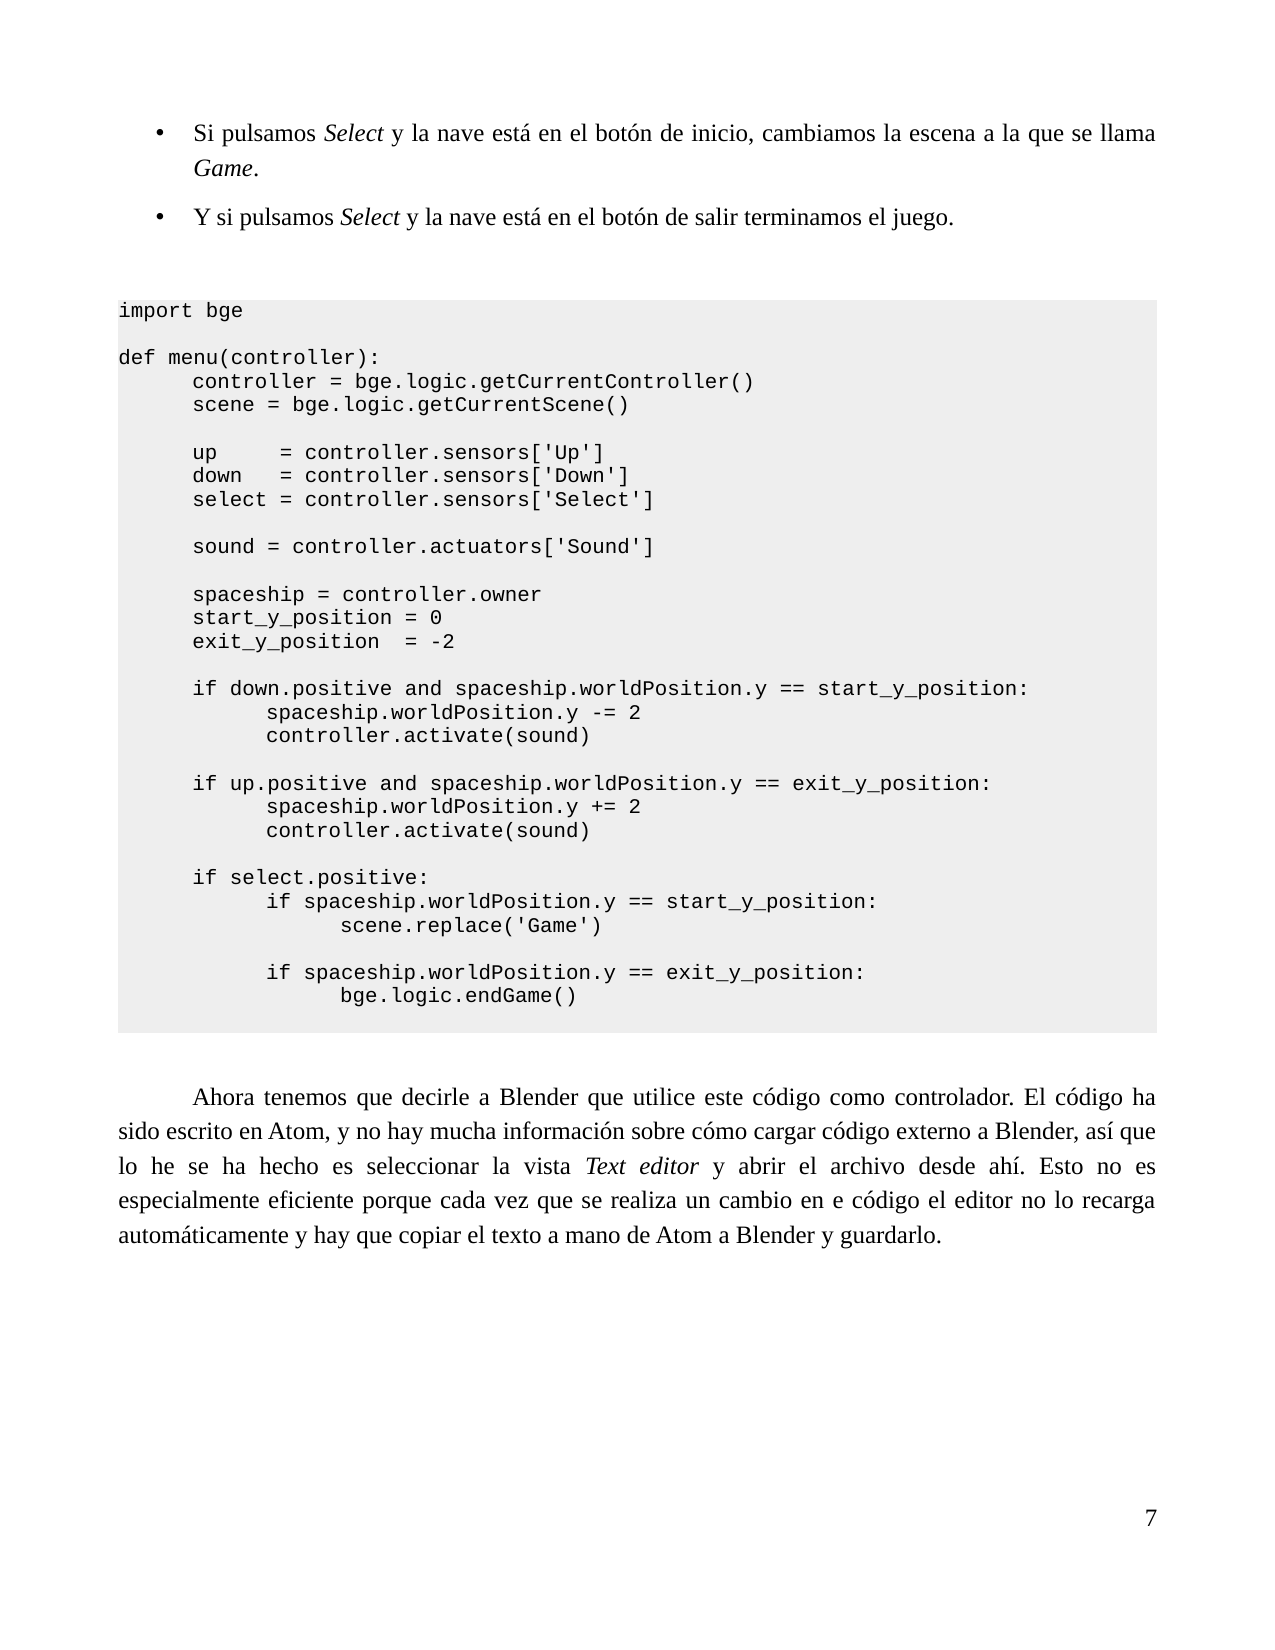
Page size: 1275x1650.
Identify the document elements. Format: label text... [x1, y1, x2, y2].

text scene.replace('Game') [118, 914, 1157, 938]
text select = controller.sensors['Select'] [118, 489, 1157, 513]
list Y si pulsamos Select y la nave está en el botón de salir terminamos el juego. [156, 202, 1157, 230]
text start_y_position = 0 [118, 607, 1157, 631]
text up = controller.sensors['Up'] [118, 442, 1157, 465]
text import bge [118, 300, 1157, 323]
text down = controller.sensors['Down'] [118, 465, 1157, 489]
text spaceship.worldPosition.y -= 2 [118, 702, 1157, 725]
text bge.logic.endGame() [118, 986, 1157, 1009]
text if select.positive: [118, 867, 1157, 891]
text def menu(controller): [118, 347, 1157, 371]
list Si pulsamos Select y la nave está en el botón de inicio, cambiamos la escena a la que se llama Game. [156, 118, 1157, 181]
text Ahora tenemos que decirle a Blender que utilice este código como controlador. El código ha sido escrito en Atom, y no hay mucha información sobre cómo cargar código externo a Blender, así que lo he se ha hecho es seleccionar la vista Text editor y abrir el archivo desde ahí. Esto no es especialmente eficiente porque cada vez que se realiza un cambio en e código el editor no lo recarga automáticamente y hay que copiar el texto a mano de Atom a Blender y guardarlo. [118, 1082, 1157, 1248]
text spaceship.worldPosition.y += 2 [118, 796, 1157, 820]
text if down.positive and spaceship.worldPosition.y == start_y_position: [118, 678, 1157, 702]
text exit_y_position = -2 [118, 631, 1157, 654]
text if up.positive and spaceship.worldPosition.y == exit_y_position: [118, 773, 1157, 796]
text sound = controller.actuators['Sound'] [118, 536, 1157, 560]
text if spaceship.worldPosition.y == exit_y_position: [118, 962, 1157, 986]
text controller = bge.logic.getCurrentController() [118, 371, 1157, 394]
text controller.activate(sound) [118, 725, 1157, 749]
text controller.activate(sound) [118, 820, 1157, 844]
text if spaceship.worldPosition.y == start_y_position: [118, 891, 1157, 914]
text spaceship = controller.owner [118, 583, 1157, 607]
text scene = bge.logic.getCurrentScene() [118, 394, 1157, 418]
